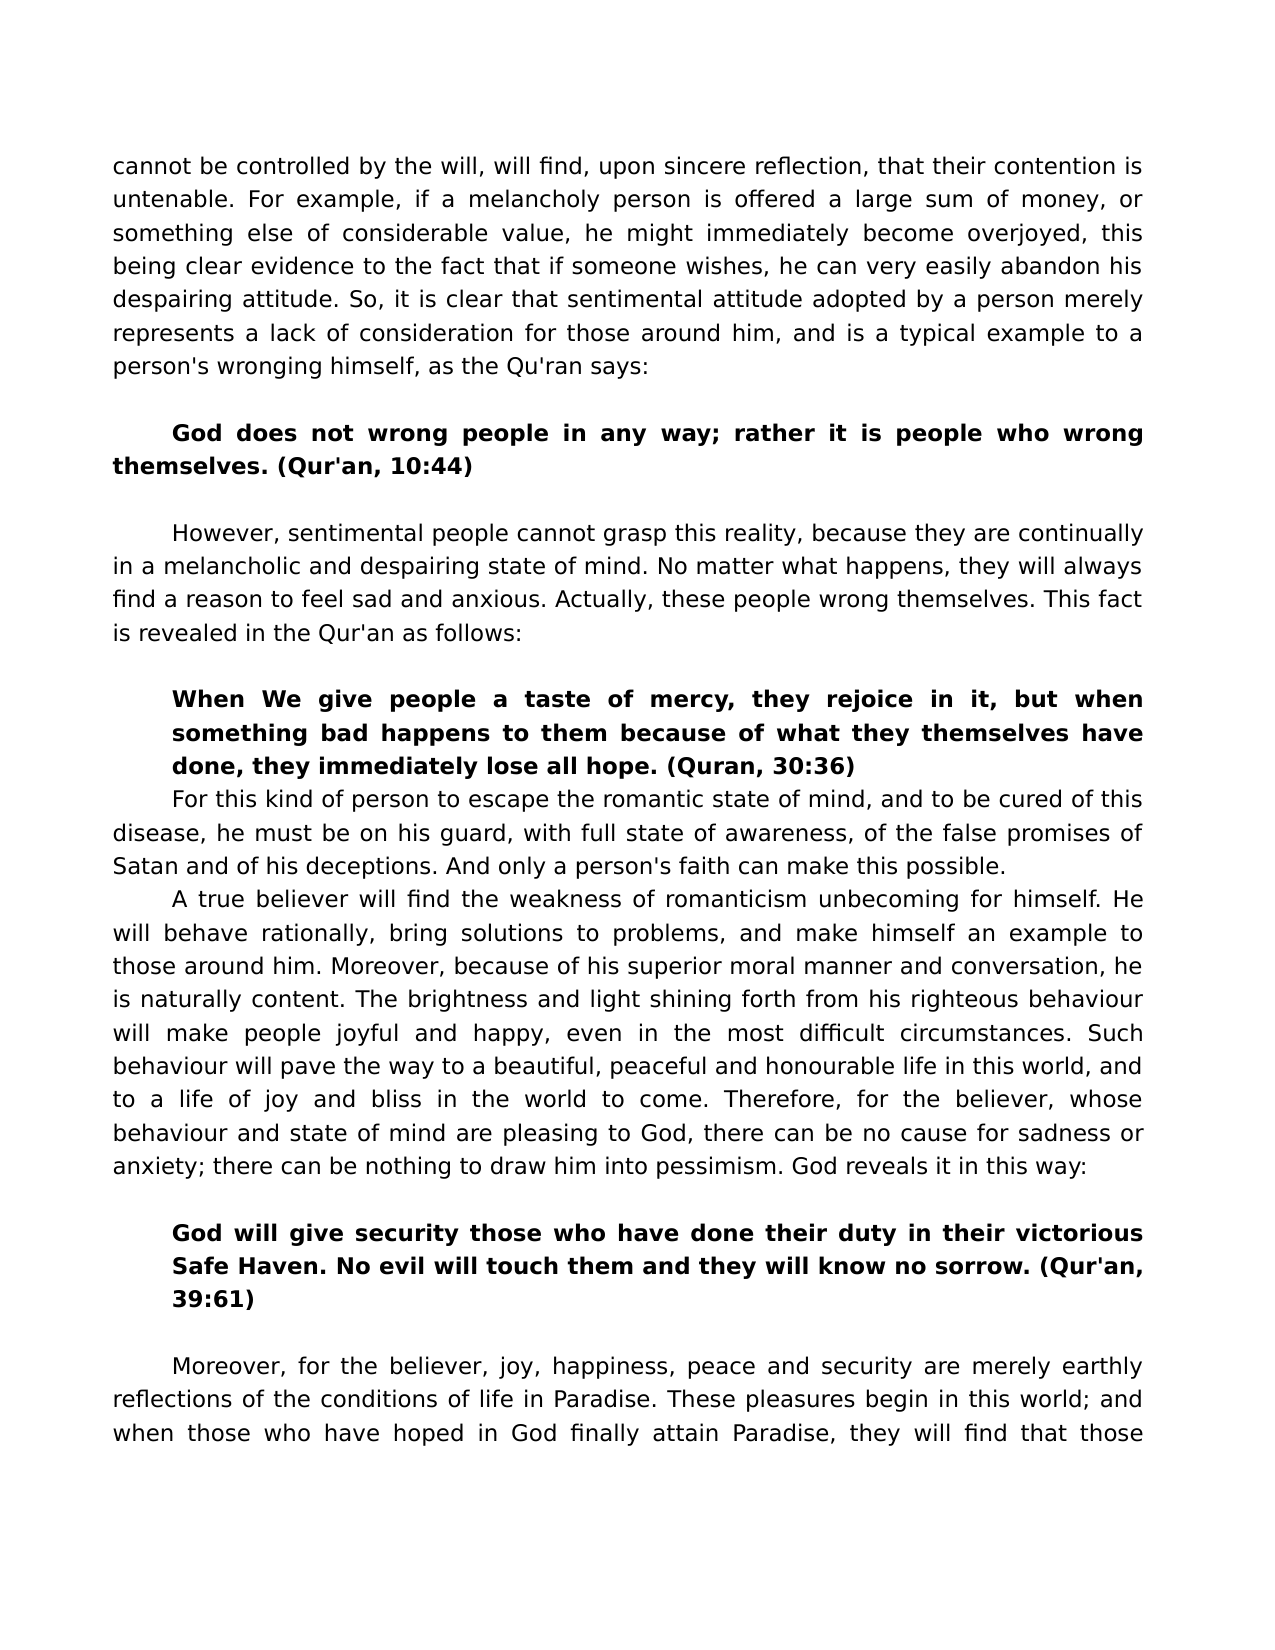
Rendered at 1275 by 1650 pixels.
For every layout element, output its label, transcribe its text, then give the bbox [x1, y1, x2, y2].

text Moreover, for the believer, joy, happiness, peace and security are merely earthly reflections of the conditions of life in Paradise. These pleasures begin in this world; and when those who have hoped in God finally attain Paradise, they will find that those [112, 1348, 1145, 1448]
text When We give people a taste of mercy, they rejoice in it, but when something bad happens to them because of what they themselves have done, they immediately lose all hope. (Quran, 30:36) [172, 681, 1145, 781]
text God will give security those who have done their duty in their victorious Safe Haven. No evil will touch them and they will know no sorrow. (Qur'an, 39:61) [172, 1214, 1145, 1314]
text A true believer will find the weakness of romanticism unbecoming for himself. He will behave rationally, bring solutions to problems, and make himself an example to those around him. Moreover, because of his superior moral manner and conversation, he is naturally content. The brightness and light shining forth from his righteous behaviour will make people joyful and happy, even in the most difficult circumstances. Such behaviour will pave the way to a beautiful, peaceful and honourable life in this world, and to a life of joy and bliss in the world to come. Therefore, for the believer, whose behaviour and state of mind are pleasing to God, there can be no cause for sadness or anxiety; there can be nothing to draw him into pessimism. God reveals it in this way: [112, 881, 1145, 1181]
text However, sentimental people cannot grasp this reality, because they are continually in a melancholic and despairing state of mind. No matter what happens, they will always find a reason to feel sad and anxious. Actually, these people wrong themselves. This fact is revealed in the Qur'an as follows: [112, 514, 1145, 648]
text For this kind of person to escape the romantic state of mind, and to be cured of this disease, he must be on his guard, with full state of awareness, of the false promises of Satan and of his deceptions. And only a person's faith can make this possible. [112, 781, 1145, 881]
text cannot be controlled by the will, will find, upon sincere reflection, that their contention is untenable. For example, if a melancholy person is offered a large sum of money, or something else of considerable value, he might immediately become overjoyed, this being clear evidence to the fact that if someone wishes, he can very easily abandon his despairing attitude. So, it is clear that sentimental attitude adopted by a person merely represents a lack of consideration for those around him, and is a typical example to a person's wronging himself, as the Qu'ran says: [112, 148, 1145, 381]
text God does not wrong people in any way; rather it is people who wrong themselves. (Qur'an, 10:44) [112, 414, 1145, 481]
